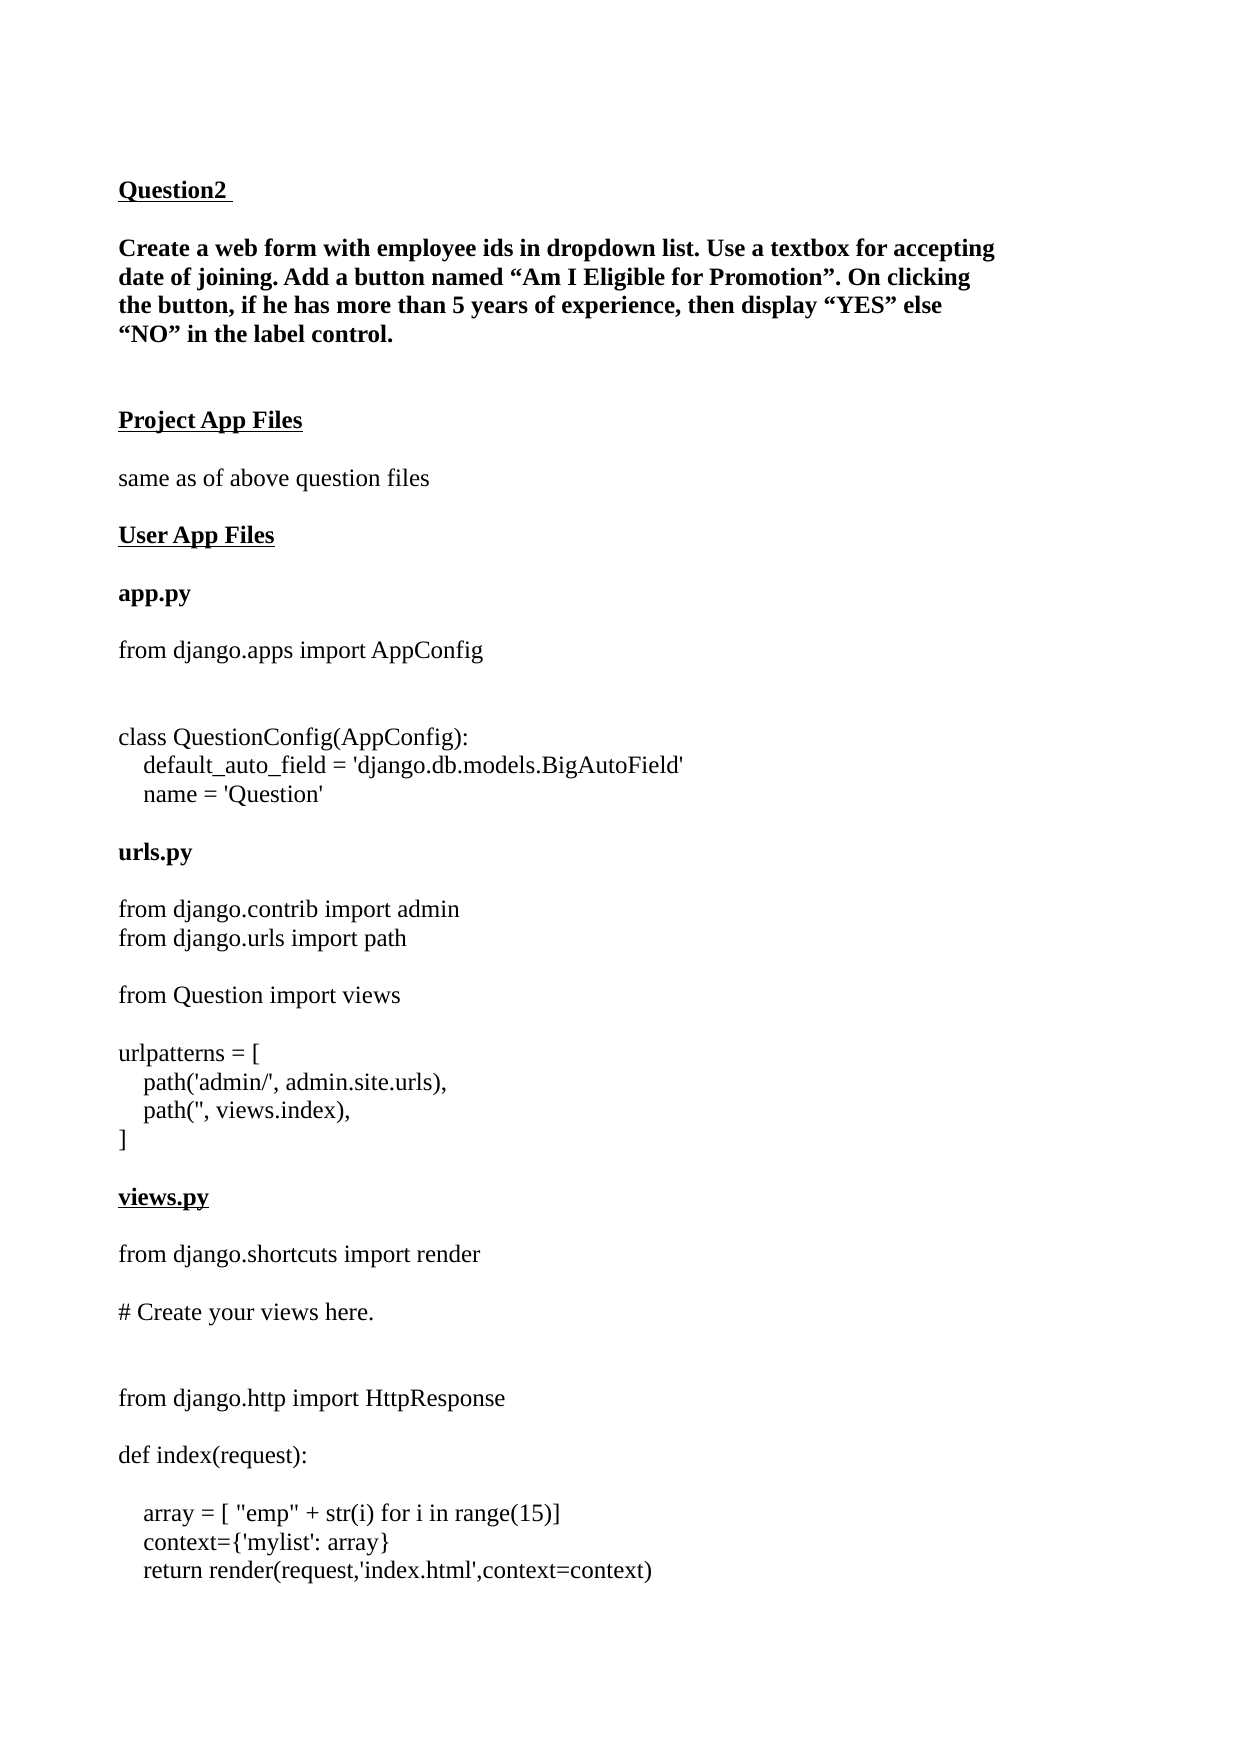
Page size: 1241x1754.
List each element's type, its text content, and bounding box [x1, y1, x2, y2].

text from django.apps import AppConfig [118, 636, 1122, 664]
text class QuestionConfig(AppConfig): [118, 722, 1122, 751]
text from Question import views [118, 981, 1122, 1009]
text the button, if he has more than 5 years of experience, then display “YES” else [118, 291, 1122, 319]
text app.py [118, 578, 1122, 607]
text path('admin/', admin.site.urls), [118, 1067, 1122, 1096]
text User App Files [118, 521, 1122, 549]
text same as of above question files [118, 463, 1122, 492]
text from django.http import HttpResponse [118, 1383, 1122, 1412]
text from django.contrib import admin [118, 894, 1122, 923]
text name = 'Question' [118, 779, 1122, 808]
text context={'mylist': array} [118, 1527, 1122, 1556]
text from django.urls import path [118, 923, 1122, 952]
text Question2 [118, 176, 1122, 204]
text array = [ "emp" + str(i) for i in range(15)] [118, 1498, 1122, 1527]
text return render(request,'index.html',context=context) [118, 1556, 1122, 1584]
text from django.shortcuts import render [118, 1239, 1122, 1268]
text default_auto_field = 'django.db.models.BigAutoField' [118, 751, 1122, 779]
text # Create your views here. [118, 1297, 1122, 1326]
text “NO” in the label control. [118, 319, 1122, 348]
text views.py [118, 1182, 1122, 1211]
text Project App Files [118, 406, 1122, 434]
text urls.py [118, 837, 1122, 866]
text urlpatterns = [ [118, 1038, 1122, 1067]
text Create a web form with employee ids in dropdown list. Use a textbox for accepting [118, 233, 1122, 262]
text def index(request): [118, 1441, 1122, 1469]
text ] [118, 1124, 1122, 1153]
text date of joining. Add a button named “Am I Eligible for Promotion”. On clicking [118, 262, 1122, 291]
text path('', views.index), [118, 1096, 1122, 1124]
